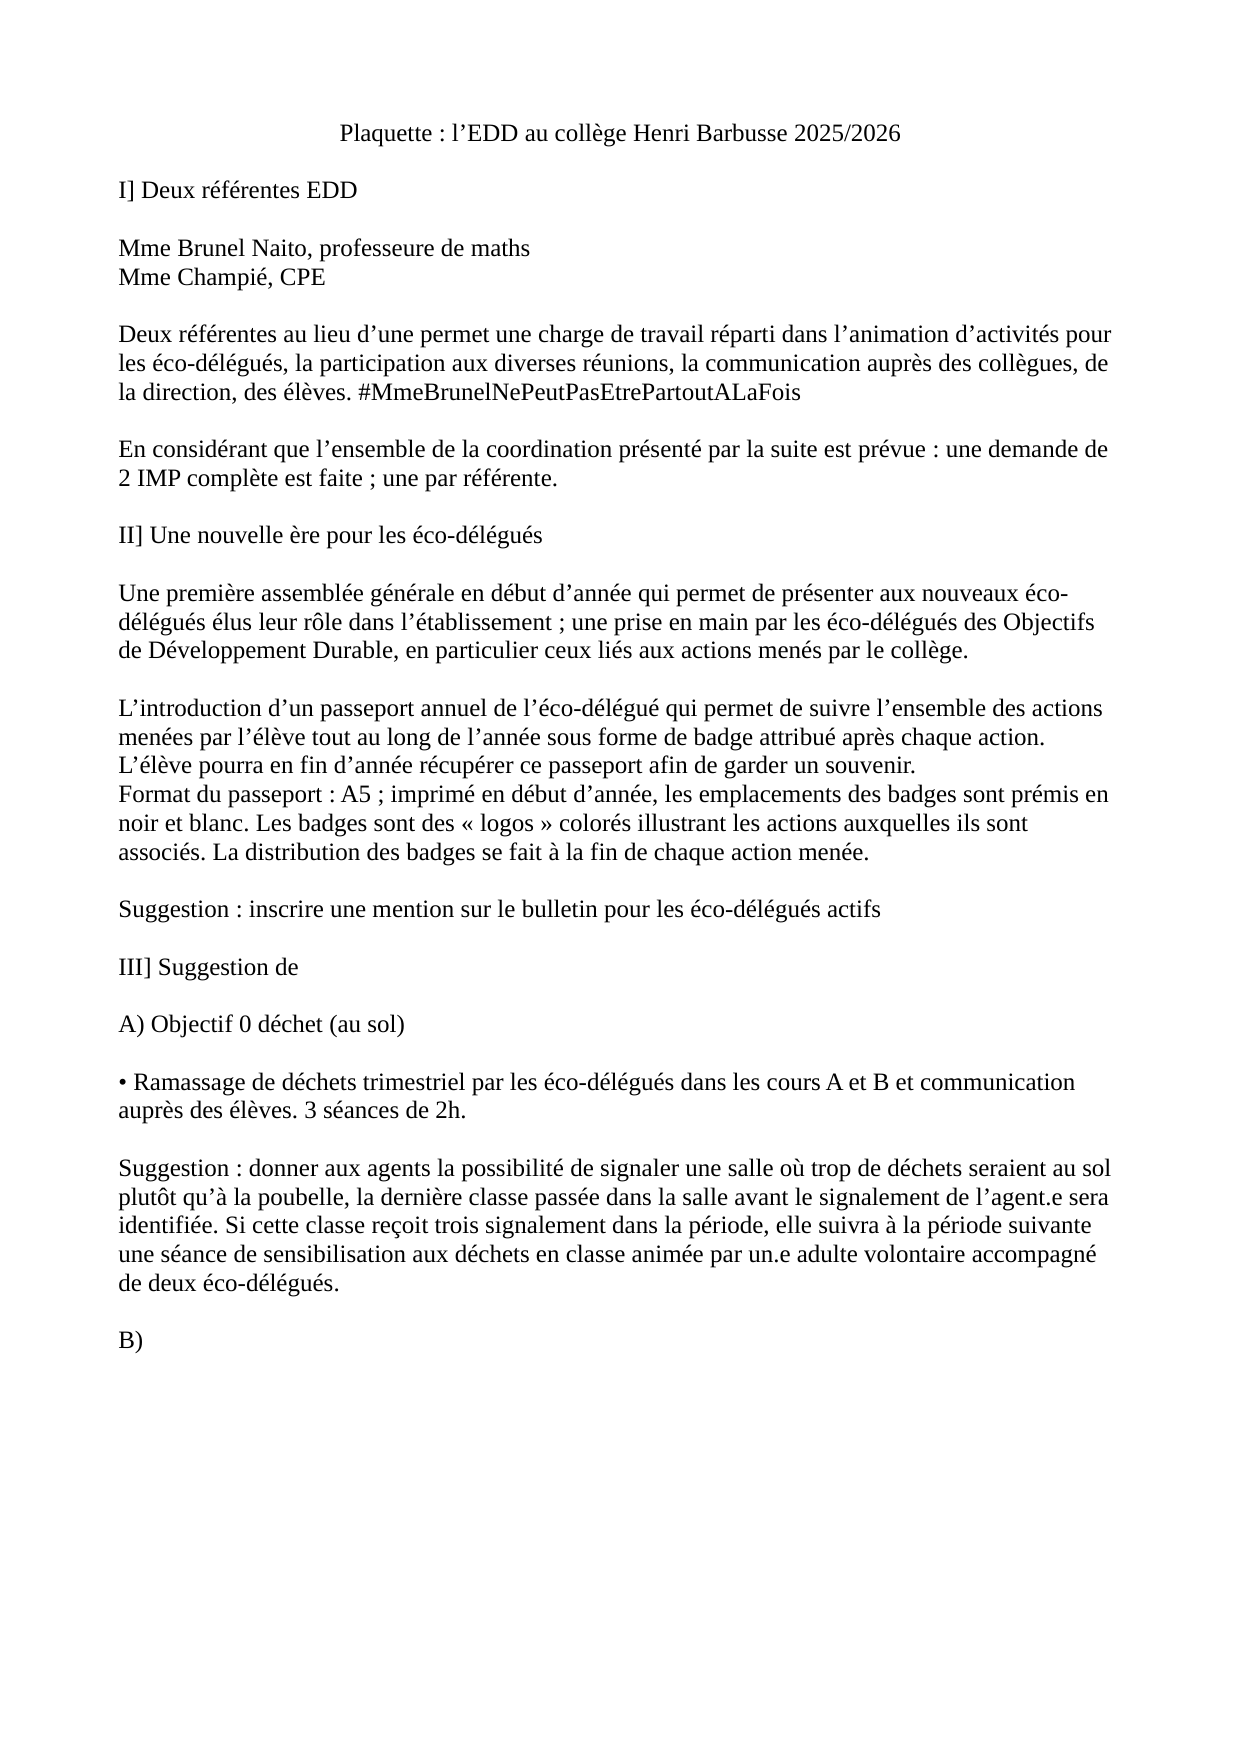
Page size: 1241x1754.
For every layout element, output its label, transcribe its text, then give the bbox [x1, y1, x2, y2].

text II] Une nouvelle ère pour les éco-délégués [118, 521, 1122, 549]
text Plaquette : l’EDD au collège Henri Barbusse 2025/2026 [118, 118, 1122, 147]
text B) [118, 1326, 1122, 1354]
text L’introduction d’un passeport annuel de l’éco-délégué qui permet de suivre l’ensemble des actions menées par l’élève tout au long de l’année sous forme de badge attribué après chaque action. L’élève pourra en fin d’année récupérer ce passeport afin de garder un souvenir. [118, 693, 1122, 779]
text A) Objectif 0 déchet (au sol) [118, 1009, 1122, 1038]
text I] Deux référentes EDD [118, 176, 1122, 204]
text Deux référentes au lieu d’une permet une charge de travail réparti dans l’animation d’activités pour les éco-délégués, la participation aux diverses réunions, la communication auprès des collègues, de la direction, des élèves. #MmeBrunelNePeutPasEtrePartoutALaFois [118, 319, 1122, 406]
text Format du passeport : A5 ; imprimé en début d’année, les emplacements des badges sont prémis en noir et blanc. Les badges sont des « logos » colorés illustrant les actions auxquelles ils sont associés. La distribution des badges se fait à la fin de chaque action menée. [118, 779, 1122, 866]
text Mme Champié, CPE [118, 262, 1122, 291]
text Suggestion : inscrire une mention sur le bulletin pour les éco-délégués actifs [118, 894, 1122, 923]
text Une première assemblée générale en début d’année qui permet de présenter aux nouveaux éco-délégués élus leur rôle dans l’établissement ; une prise en main par les éco-délégués des Objectifs de Développement Durable, en particulier ceux liés aux actions menés par le collège. [118, 578, 1122, 664]
text Suggestion : donner aux agents la possibilité de signaler une salle où trop de déchets seraient au sol plutôt qu’à la poubelle, la dernière classe passée dans la salle avant le signalement de l’agent.e sera identifiée. Si cette classe reçoit trois signalement dans la période, elle suivra à la période suivante une séance de sensibilisation aux déchets en classe animée par un.e adulte volontaire accompagné de deux éco-délégués. [118, 1153, 1122, 1297]
text En considérant que l’ensemble de la coordination présenté par la suite est prévue : une demande de 2 IMP complète est faite ; une par référente. [118, 434, 1122, 492]
text III] Suggestion de [118, 952, 1122, 981]
text • Ramassage de déchets trimestriel par les éco-délégués dans les cours A et B et communication auprès des élèves. 3 séances de 2h. [118, 1067, 1122, 1124]
text Mme Brunel Naito, professeure de maths [118, 233, 1122, 262]
